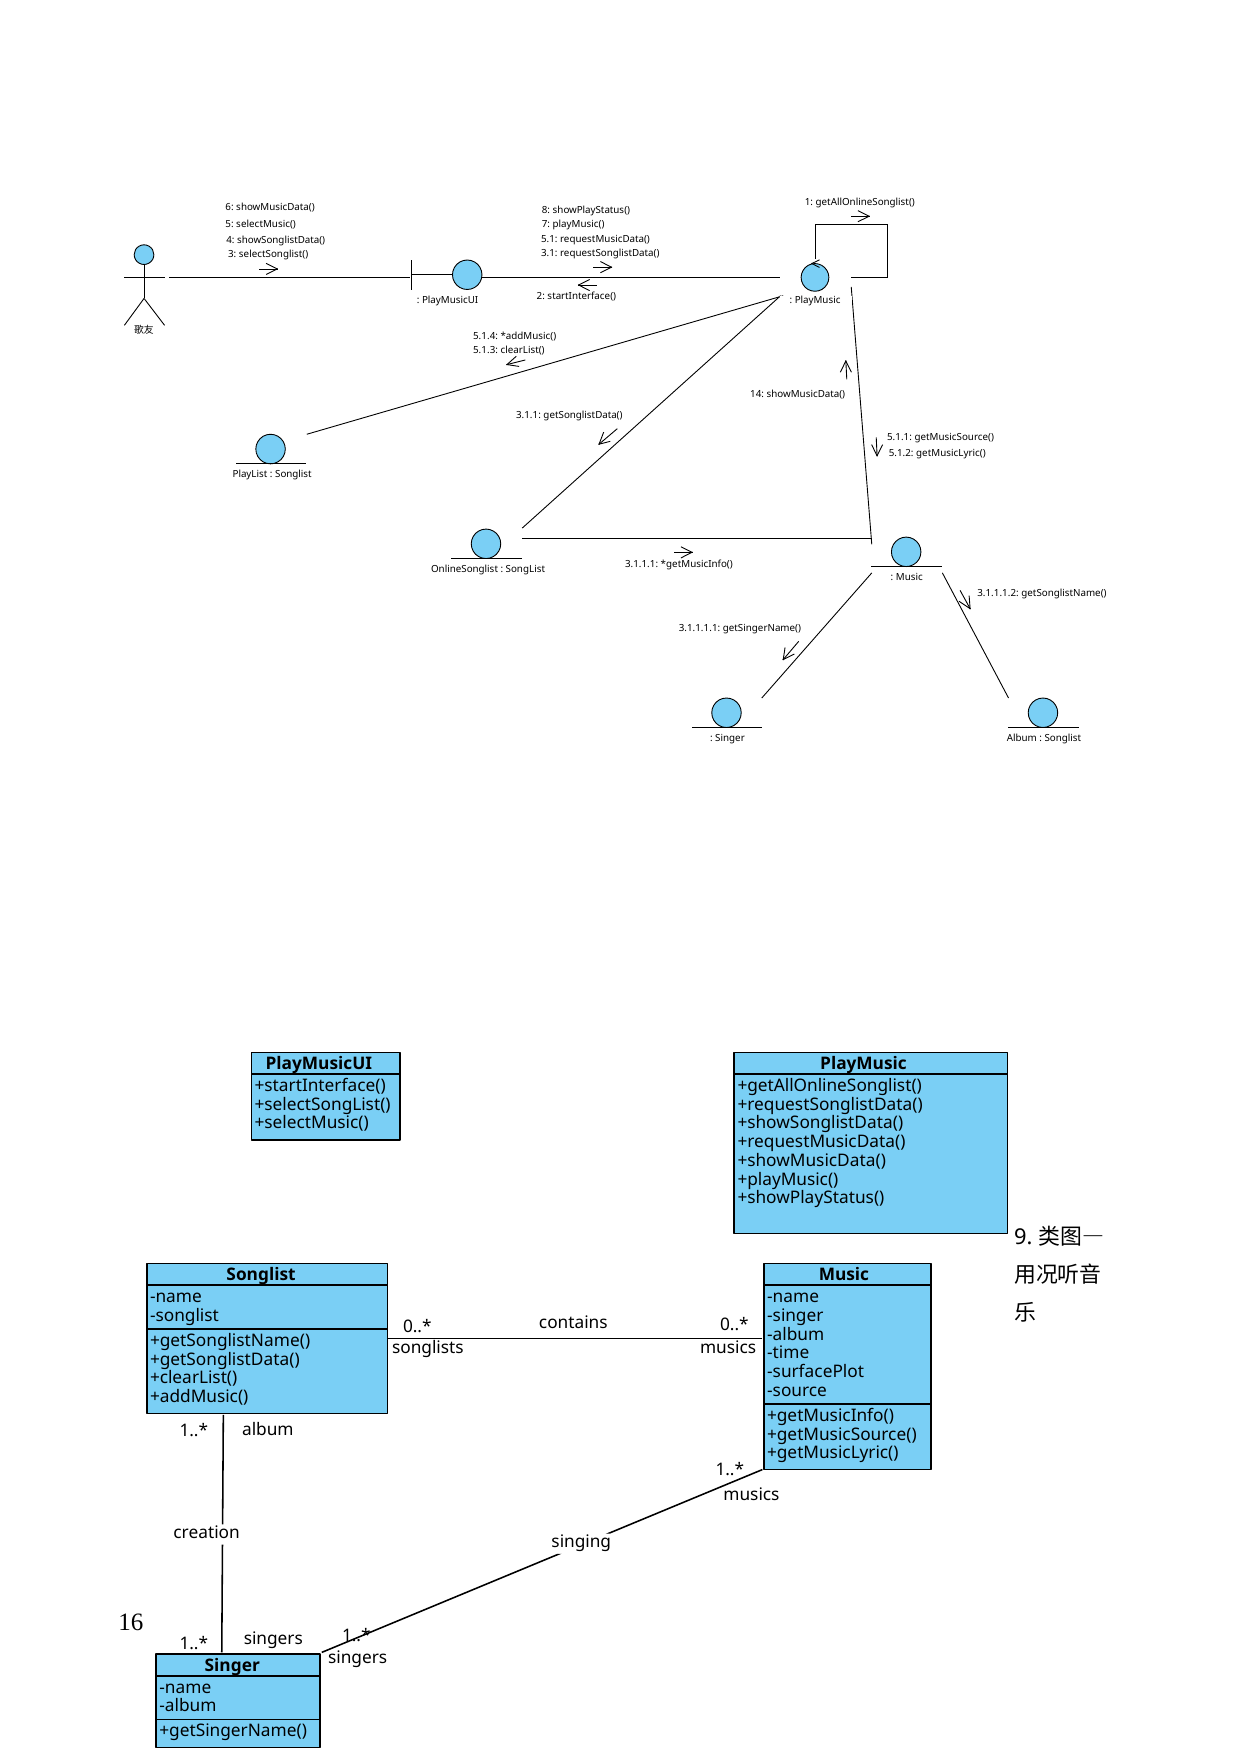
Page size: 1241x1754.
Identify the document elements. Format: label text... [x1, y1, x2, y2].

text [118, 1219, 143, 1327]
text 9. 类图—用况听音乐 [1014, 1219, 1122, 1327]
